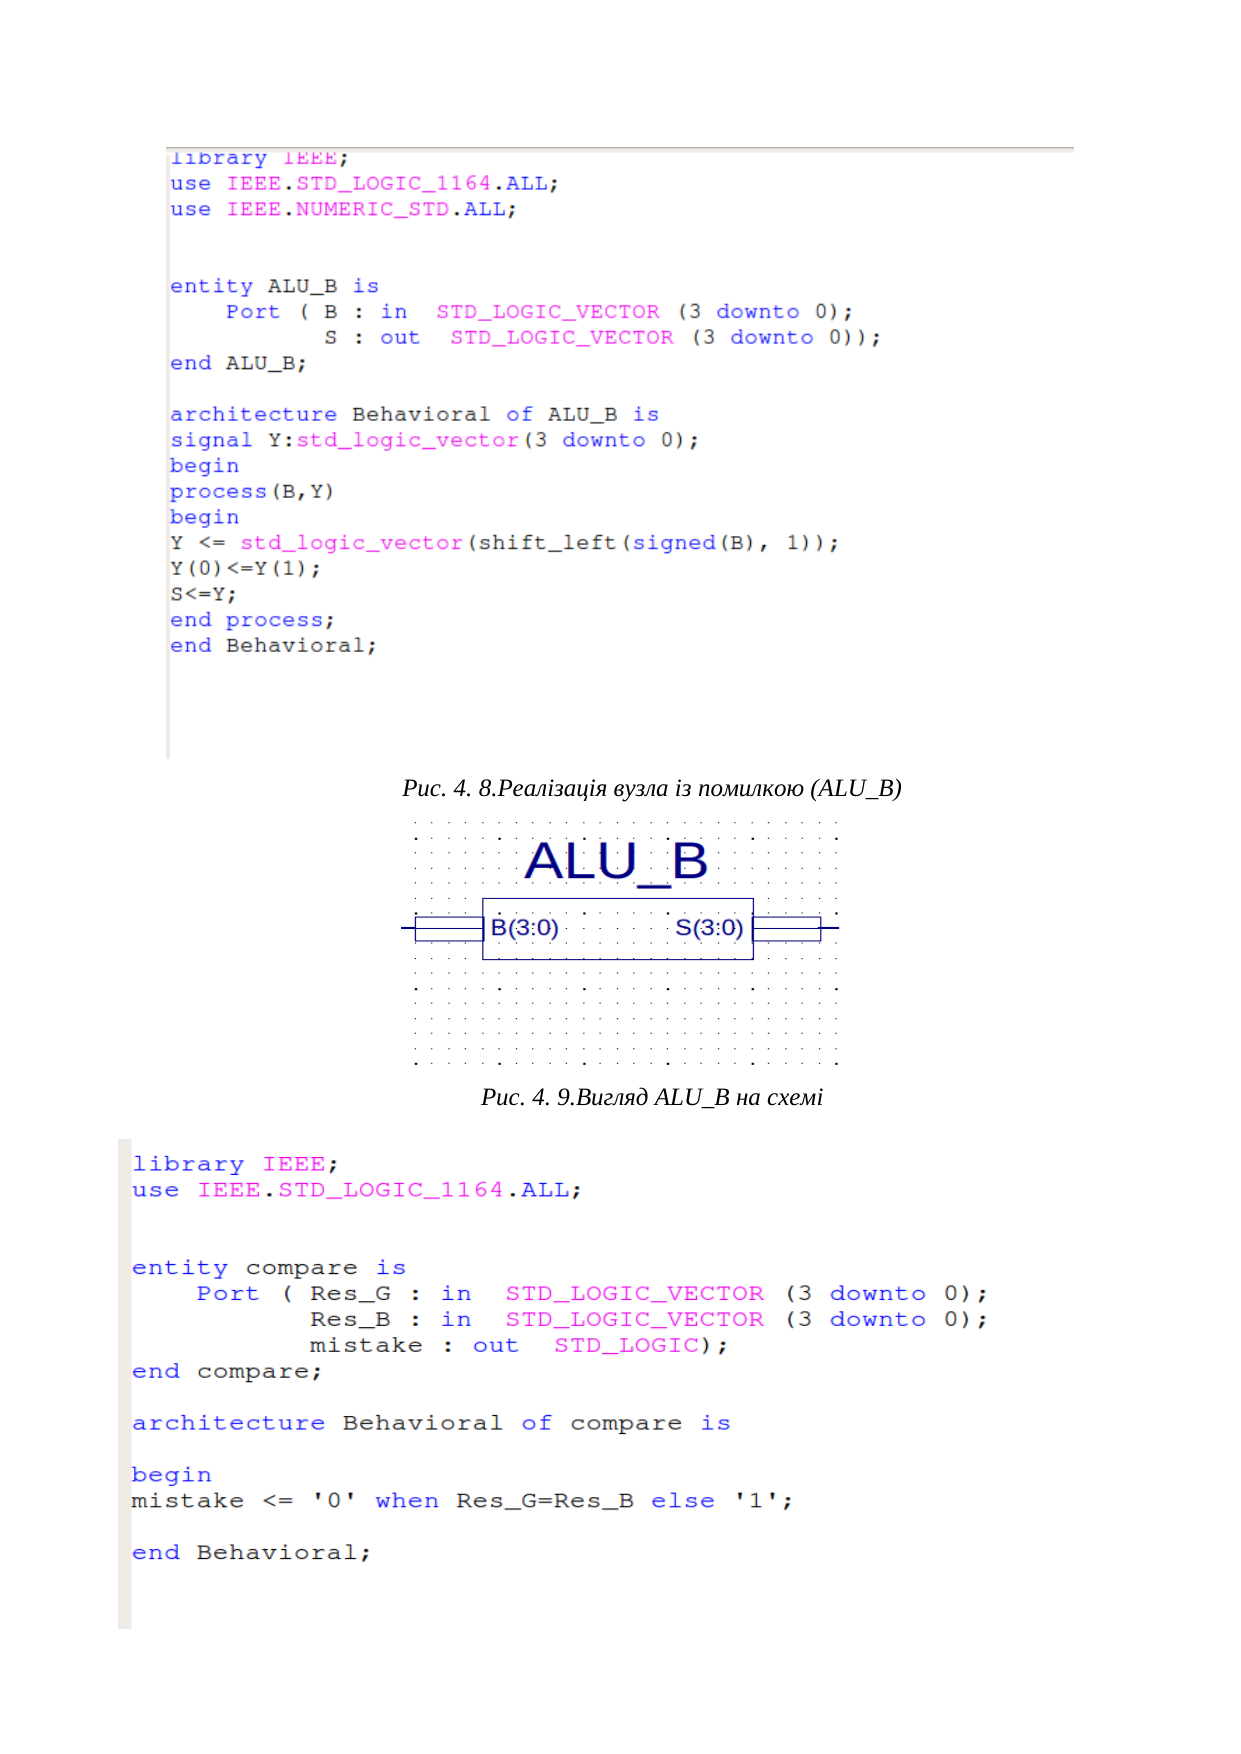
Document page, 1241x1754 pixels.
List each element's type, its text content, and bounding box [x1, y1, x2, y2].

picture [166, 147, 1074, 759]
picture [118, 1139, 1123, 1629]
picture [401, 816, 840, 1068]
text Рис. 4. 9.Вигляд ALU_B на схемі [182, 1082, 1122, 1111]
text Рис. 4. 8.Реалізація вузла із помилкою (ALU_B) [182, 773, 1122, 802]
